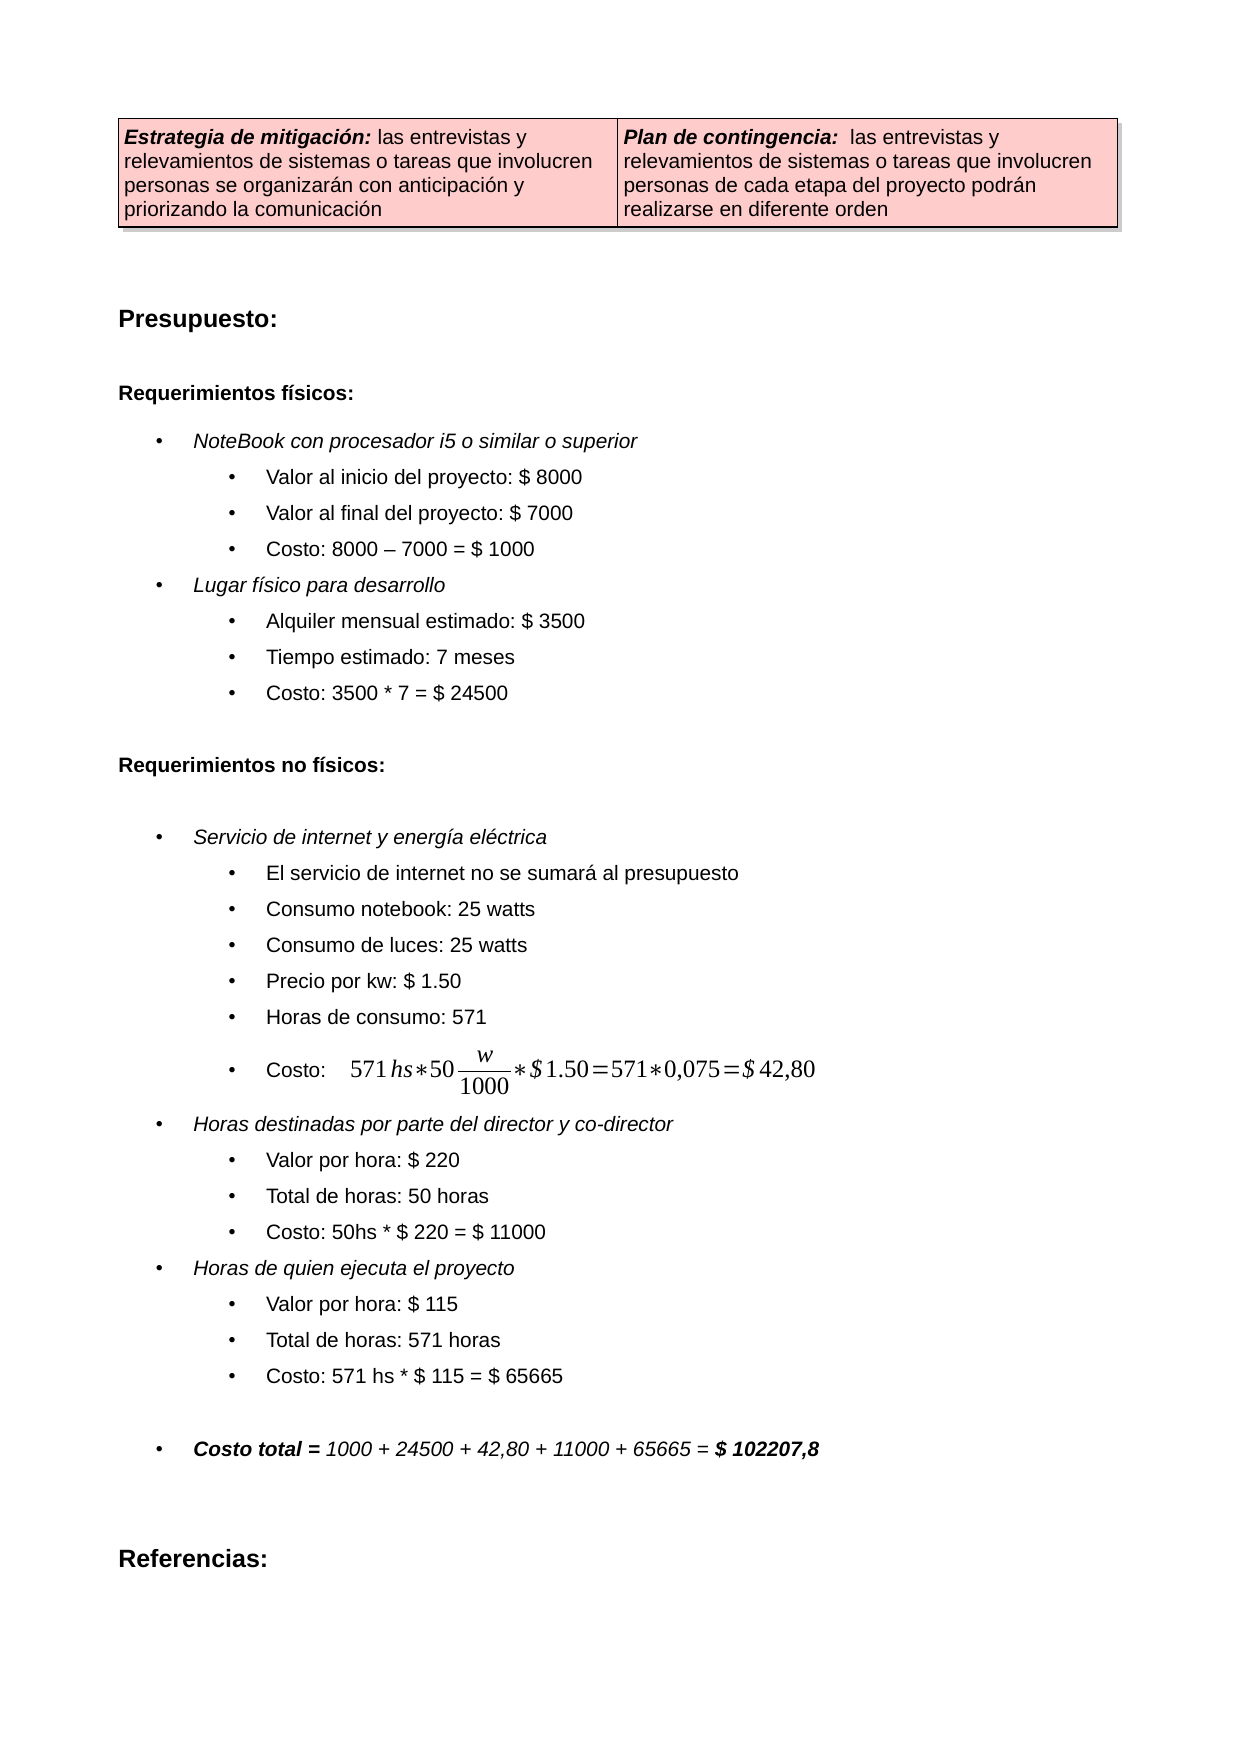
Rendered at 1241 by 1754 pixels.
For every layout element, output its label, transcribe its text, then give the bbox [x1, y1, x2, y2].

list Costo: [228, 1041, 1122, 1100]
list Servicio de internet y energía eléctrica [156, 825, 1122, 849]
list Alquiler mensual estimado: $ 3500 [228, 609, 1122, 633]
list Costo: 8000 – 7000 = $ 1000 [228, 537, 1122, 561]
list Horas de quien ejecuta el proyecto [156, 1256, 1122, 1280]
list Costo: 50hs * $ 220 = $ 11000 [228, 1220, 1122, 1244]
text Requerimientos físicos: [118, 381, 1122, 405]
list Valor al inicio del proyecto: $ 8000 [228, 465, 1122, 489]
list Horas de consumo: 571 [228, 1005, 1122, 1029]
list Costo: 3500 * 7 = $ 24500 [228, 681, 1122, 705]
list Valor por hora: $ 220 [228, 1148, 1122, 1172]
text Referencias: [118, 1544, 1122, 1573]
text Presupuesto: [118, 304, 1122, 333]
list Consumo de luces: 25 watts [228, 933, 1122, 957]
table_cell Plan de contingencia: las entrevistas y relevamientos de sistemas o tareas que involucren personas de cada etapa del proyecto podrán realizarse en diferente orden [618, 119, 1117, 226]
list Total de horas: 571 horas [228, 1328, 1122, 1352]
list Horas destinadas por parte del director y co-director [156, 1112, 1122, 1136]
list Consumo notebook: 25 watts [228, 897, 1122, 921]
list Valor al final del proyecto: $ 7000 [228, 501, 1122, 525]
list NoteBook con procesador i5 o similar o superior [156, 429, 1122, 453]
list Precio por kw: $ 1.50 [228, 969, 1122, 993]
list Lugar físico para desarrollo [156, 573, 1122, 597]
list Valor por hora: $ 115 [228, 1292, 1122, 1316]
list Costo total = 1000 + 24500 + 42,80 + 11000 + 65665 = $ 102207,8 [156, 1436, 1122, 1460]
list Costo: 571 hs * $ 115 = $ 65665 [228, 1364, 1122, 1388]
list El servicio de internet no se sumará al presupuesto [228, 861, 1122, 885]
text Requerimientos no físicos: [118, 753, 1122, 777]
table_cell Estrategia de mitigación: las entrevistas y relevamientos de sistemas o tareas que involucren personas se organizarán con anticipación y priorizando la comunicación [119, 119, 617, 226]
list Total de horas: 50 horas [228, 1184, 1122, 1208]
list Tiempo estimado: 7 meses [228, 645, 1122, 669]
